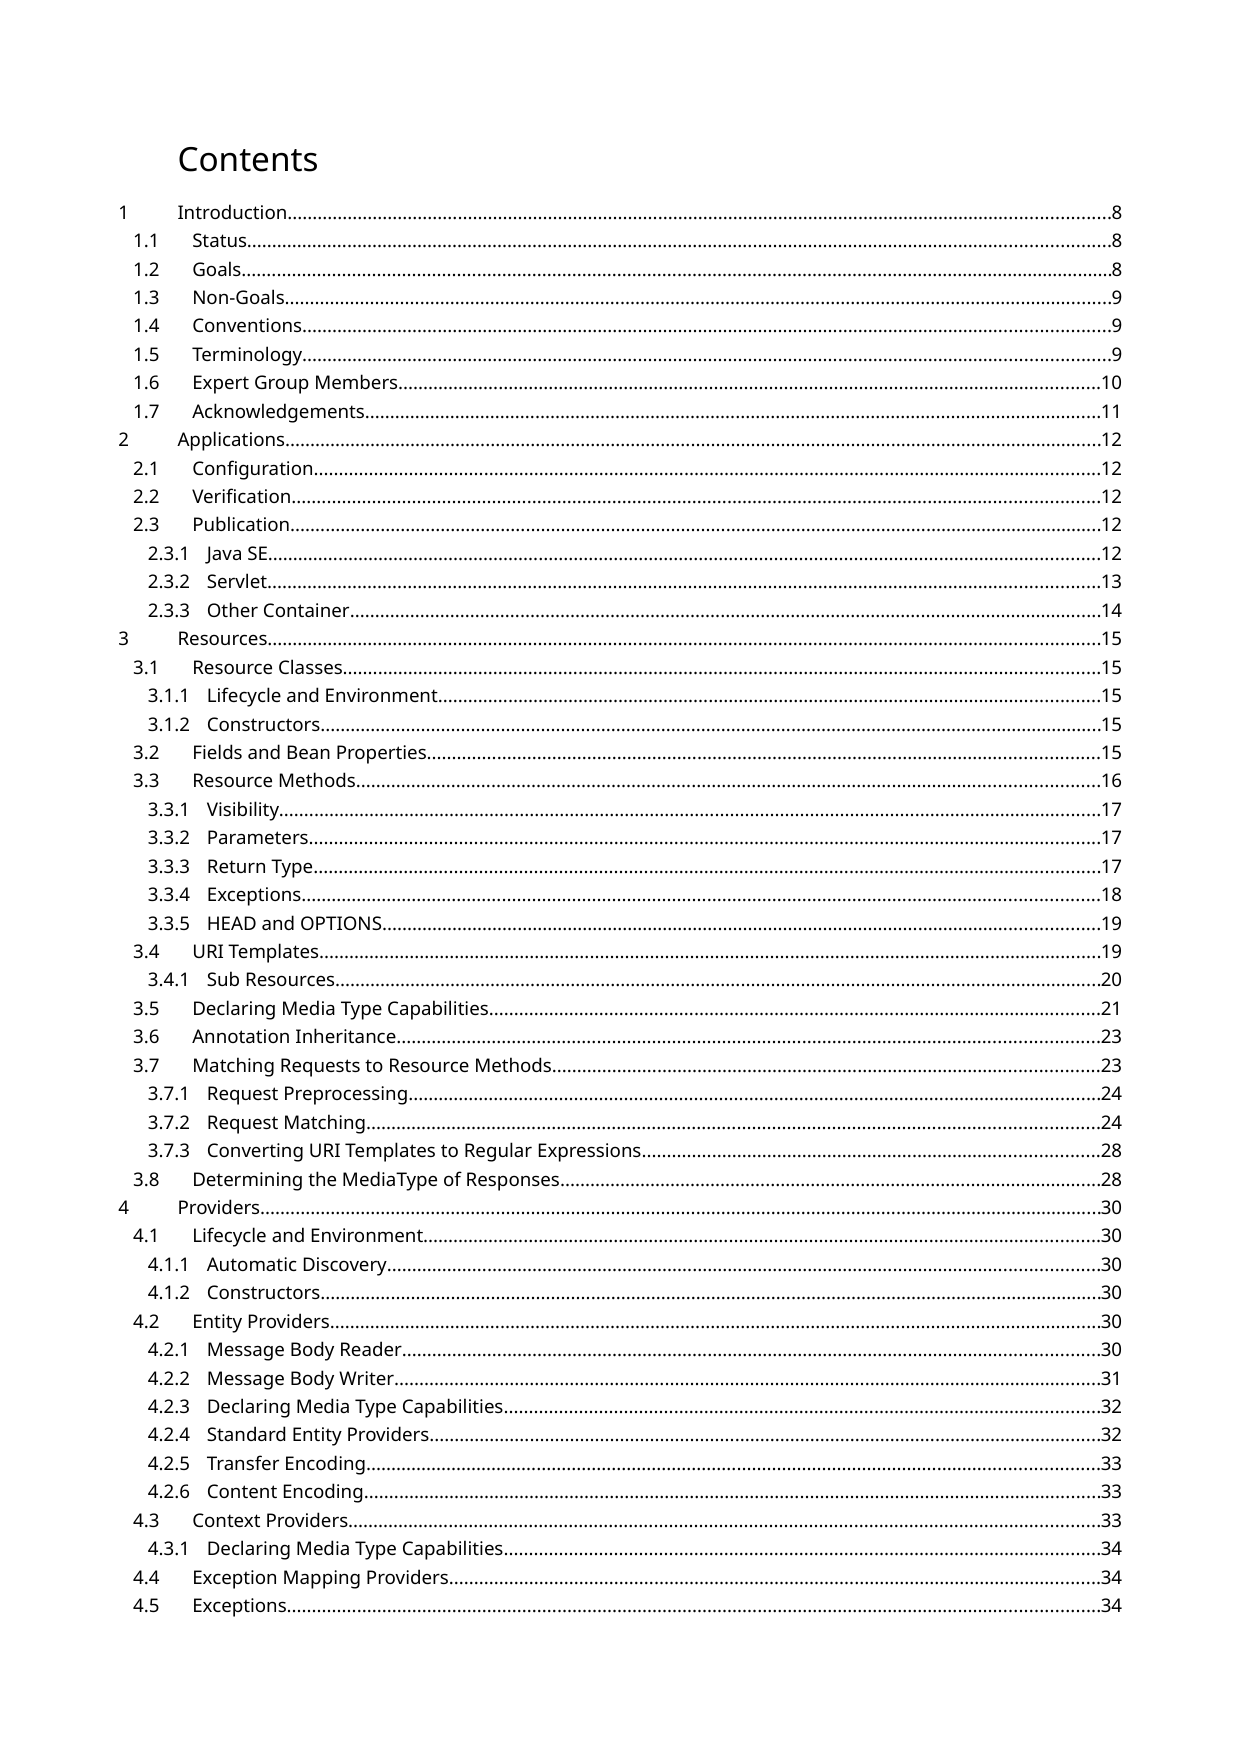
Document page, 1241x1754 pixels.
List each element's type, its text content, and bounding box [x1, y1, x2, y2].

text 3.8 Determining the MediaType of Responses 28 [133, 1166, 1122, 1191]
text 2.3.1 Java SE 12 [148, 540, 1122, 566]
text 4.3 Context Providers 33 [133, 1507, 1122, 1533]
text 3.1.2 Constructors 15 [148, 711, 1122, 736]
text 3.3.3 Return Type 17 [148, 853, 1122, 878]
text 4.1 Lifecycle and Environment 30 [133, 1223, 1122, 1248]
text 2.1 Configuration 12 [133, 455, 1122, 480]
text 4.3.1 Declaring Media Type Capabilities 34 [148, 1536, 1122, 1561]
text 4.1.2 Constructors 30 [148, 1279, 1122, 1305]
text 3.7.1 Request Preprocessing 24 [148, 1081, 1122, 1106]
text 3.7 Matching Requests to Resource Methods 23 [133, 1052, 1122, 1078]
text 4.2 Entity Providers 30 [133, 1308, 1122, 1333]
text 2.3.3 Other Container 14 [148, 597, 1122, 623]
text 2 Applications 12 [118, 426, 1122, 452]
text 3.3.1 Visibility 17 [148, 796, 1122, 822]
text 3.1.1 Lifecycle and Environment 15 [148, 682, 1122, 708]
text 4.4 Exception Mapping Providers 34 [133, 1564, 1122, 1589]
text 3.4.1 Sub Resources 20 [148, 967, 1122, 992]
text 1.4 Conventions 9 [133, 313, 1122, 338]
text 3 Resources 15 [118, 626, 1122, 651]
text 3.3.2 Parameters 17 [148, 824, 1122, 850]
text 1 Introduction 8 [118, 199, 1122, 224]
text 3.5 Declaring Media Type Capabilities 21 [133, 995, 1122, 1021]
text 3.4 URI Templates 19 [133, 938, 1122, 964]
text 3.3 Resource Methods 16 [133, 768, 1122, 793]
text 3.6 Annotation Inheritance 23 [133, 1024, 1122, 1049]
text 1.6 Expert Group Members 10 [133, 369, 1122, 395]
text 4.1.1 Automatic Discovery 30 [148, 1251, 1122, 1277]
text 3.3.5 HEAD and OPTIONS 19 [148, 910, 1122, 935]
text 1.3 Non-Goals 9 [133, 284, 1122, 310]
text 3.2 Fields and Bean Properties 15 [133, 739, 1122, 765]
text 3.3.4 Exceptions 18 [148, 881, 1122, 907]
text 2.2 Verification 12 [133, 483, 1122, 509]
text 4 Providers 30 [118, 1194, 1122, 1220]
text 3.1 Resource Classes 15 [133, 654, 1122, 679]
text 4.5 Exceptions 34 [133, 1592, 1122, 1618]
text 4.2.5 Transfer Encoding 33 [148, 1450, 1122, 1476]
text 4.2.6 Content Encoding 33 [148, 1479, 1122, 1504]
text 3.7.2 Request Matching 24 [148, 1109, 1122, 1134]
text 1.1 Status 8 [133, 227, 1122, 253]
text 3.7.3 Converting URI Templates to Regular Expressions 28 [148, 1137, 1122, 1163]
text 4.2.2 Message Body Writer 31 [148, 1365, 1122, 1390]
text 1.2 Goals 8 [133, 256, 1122, 281]
text 2.3 Publication 12 [133, 512, 1122, 537]
text Contents [177, 136, 1122, 181]
text 4.2.3 Declaring Media Type Capabilities 32 [148, 1393, 1122, 1419]
text 1.7 Acknowledgements 11 [133, 398, 1122, 423]
text 2.3.2 Servlet 13 [148, 569, 1122, 594]
text 4.2.4 Standard Entity Providers 32 [148, 1422, 1122, 1447]
text 1.5 Terminology 9 [133, 341, 1122, 367]
text 4.2.1 Message Body Reader 30 [148, 1336, 1122, 1362]
